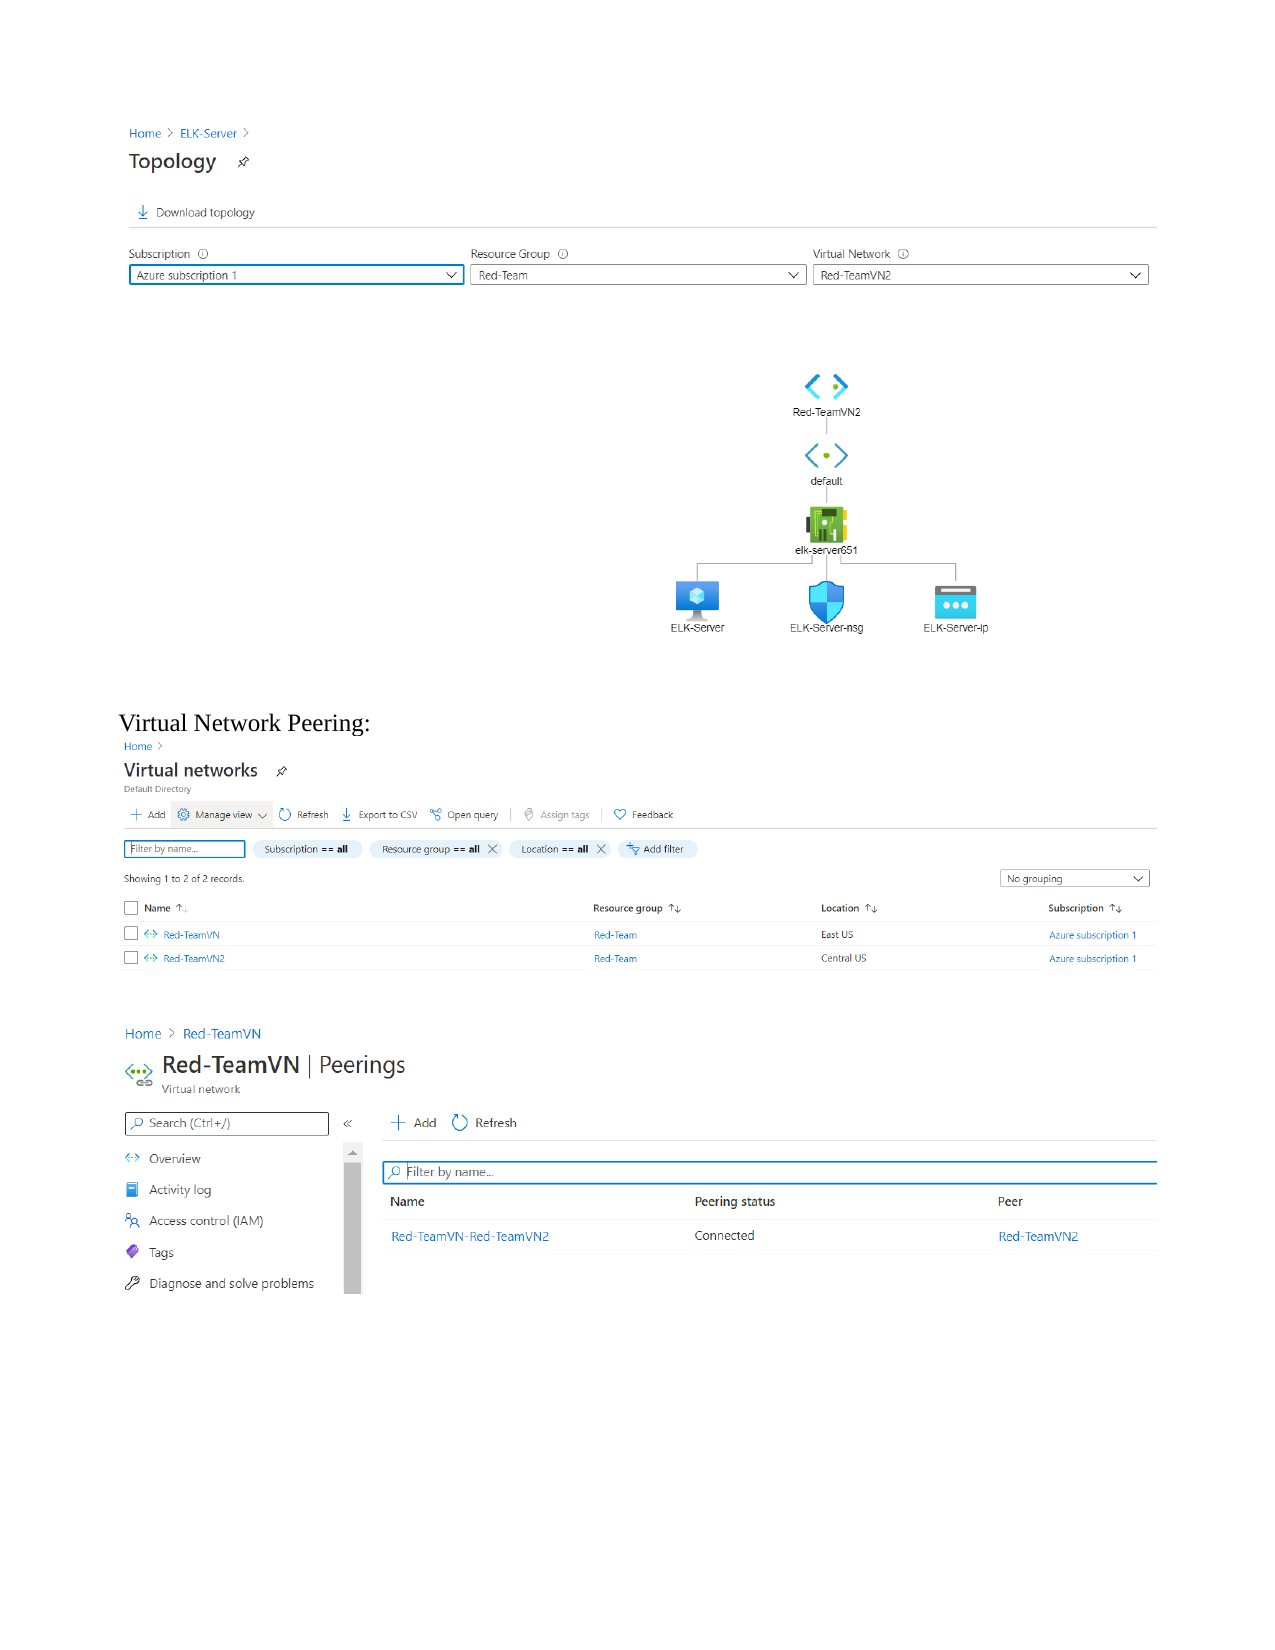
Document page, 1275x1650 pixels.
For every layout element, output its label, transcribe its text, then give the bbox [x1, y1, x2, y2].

picture [118, 736, 1157, 990]
text Virtual Network Peering: [118, 708, 1157, 736]
picture [118, 1017, 1157, 1294]
picture [118, 118, 1157, 651]
